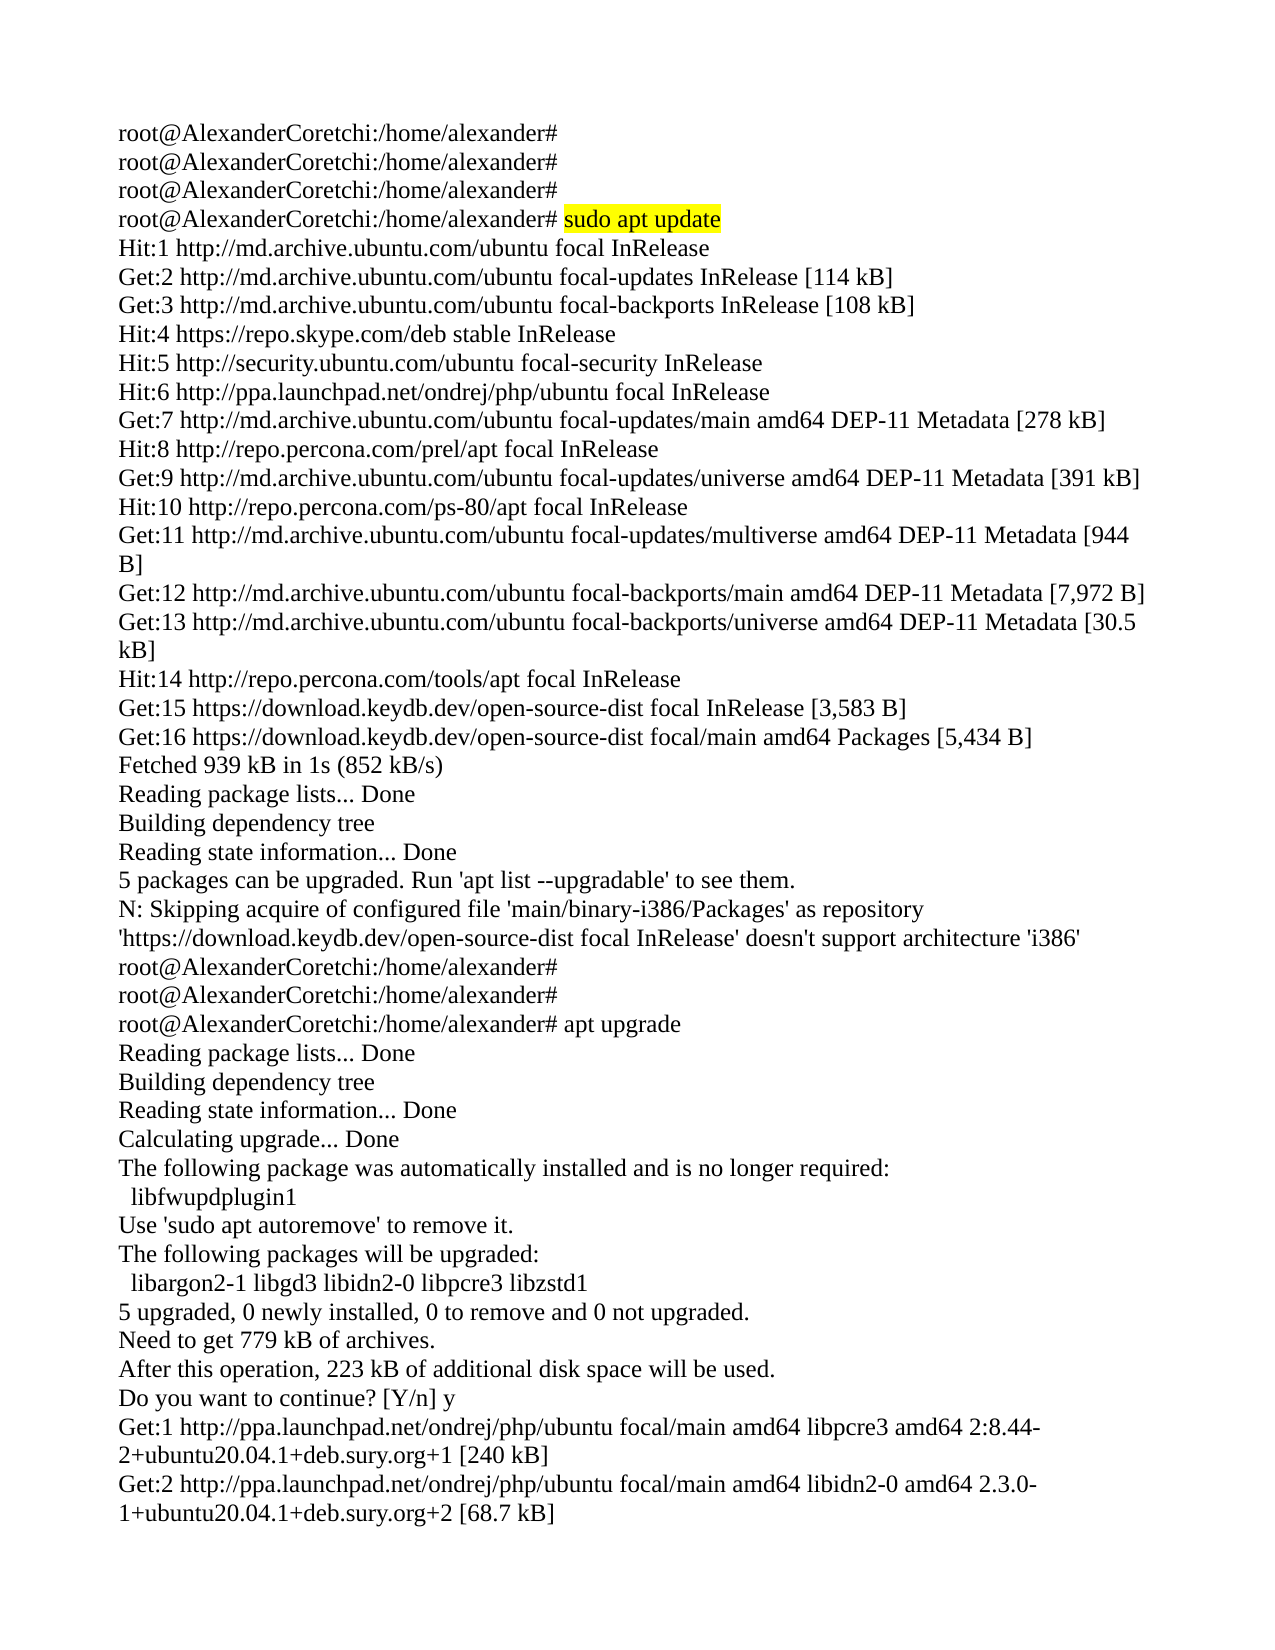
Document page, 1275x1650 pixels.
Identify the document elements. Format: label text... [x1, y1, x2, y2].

text Get:2 http://ppa.launchpad.net/ondrej/php/ubuntu focal/main amd64 libidn2-0 amd64 2.3.0-1+ubuntu20.04.1+deb.sury.org+2 [68.7 kB] [118, 1469, 1157, 1527]
text root@AlexanderCoretchi:/home/alexander# apt upgrade [118, 1009, 1157, 1038]
text 5 upgraded, 0 newly installed, 0 to remove and 0 not upgraded. [118, 1297, 1157, 1326]
text Hit:1 http://md.archive.ubuntu.com/ubuntu focal InRelease [118, 233, 1157, 262]
text libargon2-1 libgd3 libidn2-0 libpcre3 libzstd1 [118, 1268, 1157, 1297]
text Hit:8 http://repo.percona.com/prel/apt focal InRelease [118, 434, 1157, 463]
text The following package was automatically installed and is no longer required: [118, 1153, 1157, 1182]
text root@AlexanderCoretchi:/home/alexander# sudo apt update [118, 204, 1157, 233]
text Fetched 939 kB in 1s (852 kB/s) [118, 751, 1157, 779]
text Hit:4 https://repo.skype.com/deb stable InRelease [118, 319, 1157, 348]
text Reading state information... Done [118, 1096, 1157, 1124]
text root@AlexanderCoretchi:/home/alexander# [118, 147, 1157, 176]
text Get:1 http://ppa.launchpad.net/ondrej/php/ubuntu focal/main amd64 libpcre3 amd64 2:8.44-2+ubuntu20.04.1+deb.sury.org+1 [240 kB] [118, 1412, 1157, 1469]
text root@AlexanderCoretchi:/home/alexander# [118, 176, 1157, 204]
text root@AlexanderCoretchi:/home/alexander# [118, 981, 1157, 1009]
text Building dependency tree [118, 808, 1157, 837]
text Get:7 http://md.archive.ubuntu.com/ubuntu focal-updates/main amd64 DEP-11 Metadata [278 kB] [118, 406, 1157, 434]
text Get:13 http://md.archive.ubuntu.com/ubuntu focal-backports/universe amd64 DEP-11 Metadata [30.5 kB] [118, 607, 1157, 664]
text Get:11 http://md.archive.ubuntu.com/ubuntu focal-updates/multiverse amd64 DEP-11 Metadata [944 B] [118, 521, 1157, 578]
text Hit:10 http://repo.percona.com/ps-80/apt focal InRelease [118, 492, 1157, 521]
text Do you want to continue? [Y/n] y [118, 1383, 1157, 1412]
text Get:16 https://download.keydb.dev/open-source-dist focal/main amd64 Packages [5,434 B] [118, 722, 1157, 751]
text Reading state information... Done [118, 837, 1157, 866]
text Get:3 http://md.archive.ubuntu.com/ubuntu focal-backports InRelease [108 kB] [118, 291, 1157, 319]
text Get:9 http://md.archive.ubuntu.com/ubuntu focal-updates/universe amd64 DEP-11 Metadata [391 kB] [118, 463, 1157, 492]
text N: Skipping acquire of configured file 'main/binary-i386/Packages' as repository 'https://download.keydb.dev/open-source-dist focal InRelease' doesn't support architecture 'i386' [118, 894, 1157, 952]
text libfwupdplugin1 [118, 1182, 1157, 1211]
text Reading package lists... Done [118, 779, 1157, 808]
text Need to get 779 kB of archives. [118, 1326, 1157, 1354]
text Get:2 http://md.archive.ubuntu.com/ubuntu focal-updates InRelease [114 kB] [118, 262, 1157, 291]
text root@AlexanderCoretchi:/home/alexander# [118, 118, 1157, 147]
text The following packages will be upgraded: [118, 1239, 1157, 1268]
text Get:15 https://download.keydb.dev/open-source-dist focal InRelease [3,583 B] [118, 693, 1157, 722]
text Hit:14 http://repo.percona.com/tools/apt focal InRelease [118, 664, 1157, 693]
text Use 'sudo apt autoremove' to remove it. [118, 1211, 1157, 1239]
text After this operation, 223 kB of additional disk space will be used. [118, 1354, 1157, 1383]
text 5 packages can be upgraded. Run 'apt list --upgradable' to see them. [118, 866, 1157, 894]
text root@AlexanderCoretchi:/home/alexander# [118, 952, 1157, 981]
text Reading package lists... Done [118, 1038, 1157, 1067]
text Building dependency tree [118, 1067, 1157, 1096]
text Calculating upgrade... Done [118, 1124, 1157, 1153]
text Hit:6 http://ppa.launchpad.net/ondrej/php/ubuntu focal InRelease [118, 377, 1157, 406]
text Get:12 http://md.archive.ubuntu.com/ubuntu focal-backports/main amd64 DEP-11 Metadata [7,972 B] [118, 578, 1157, 607]
text Hit:5 http://security.ubuntu.com/ubuntu focal-security InRelease [118, 348, 1157, 377]
